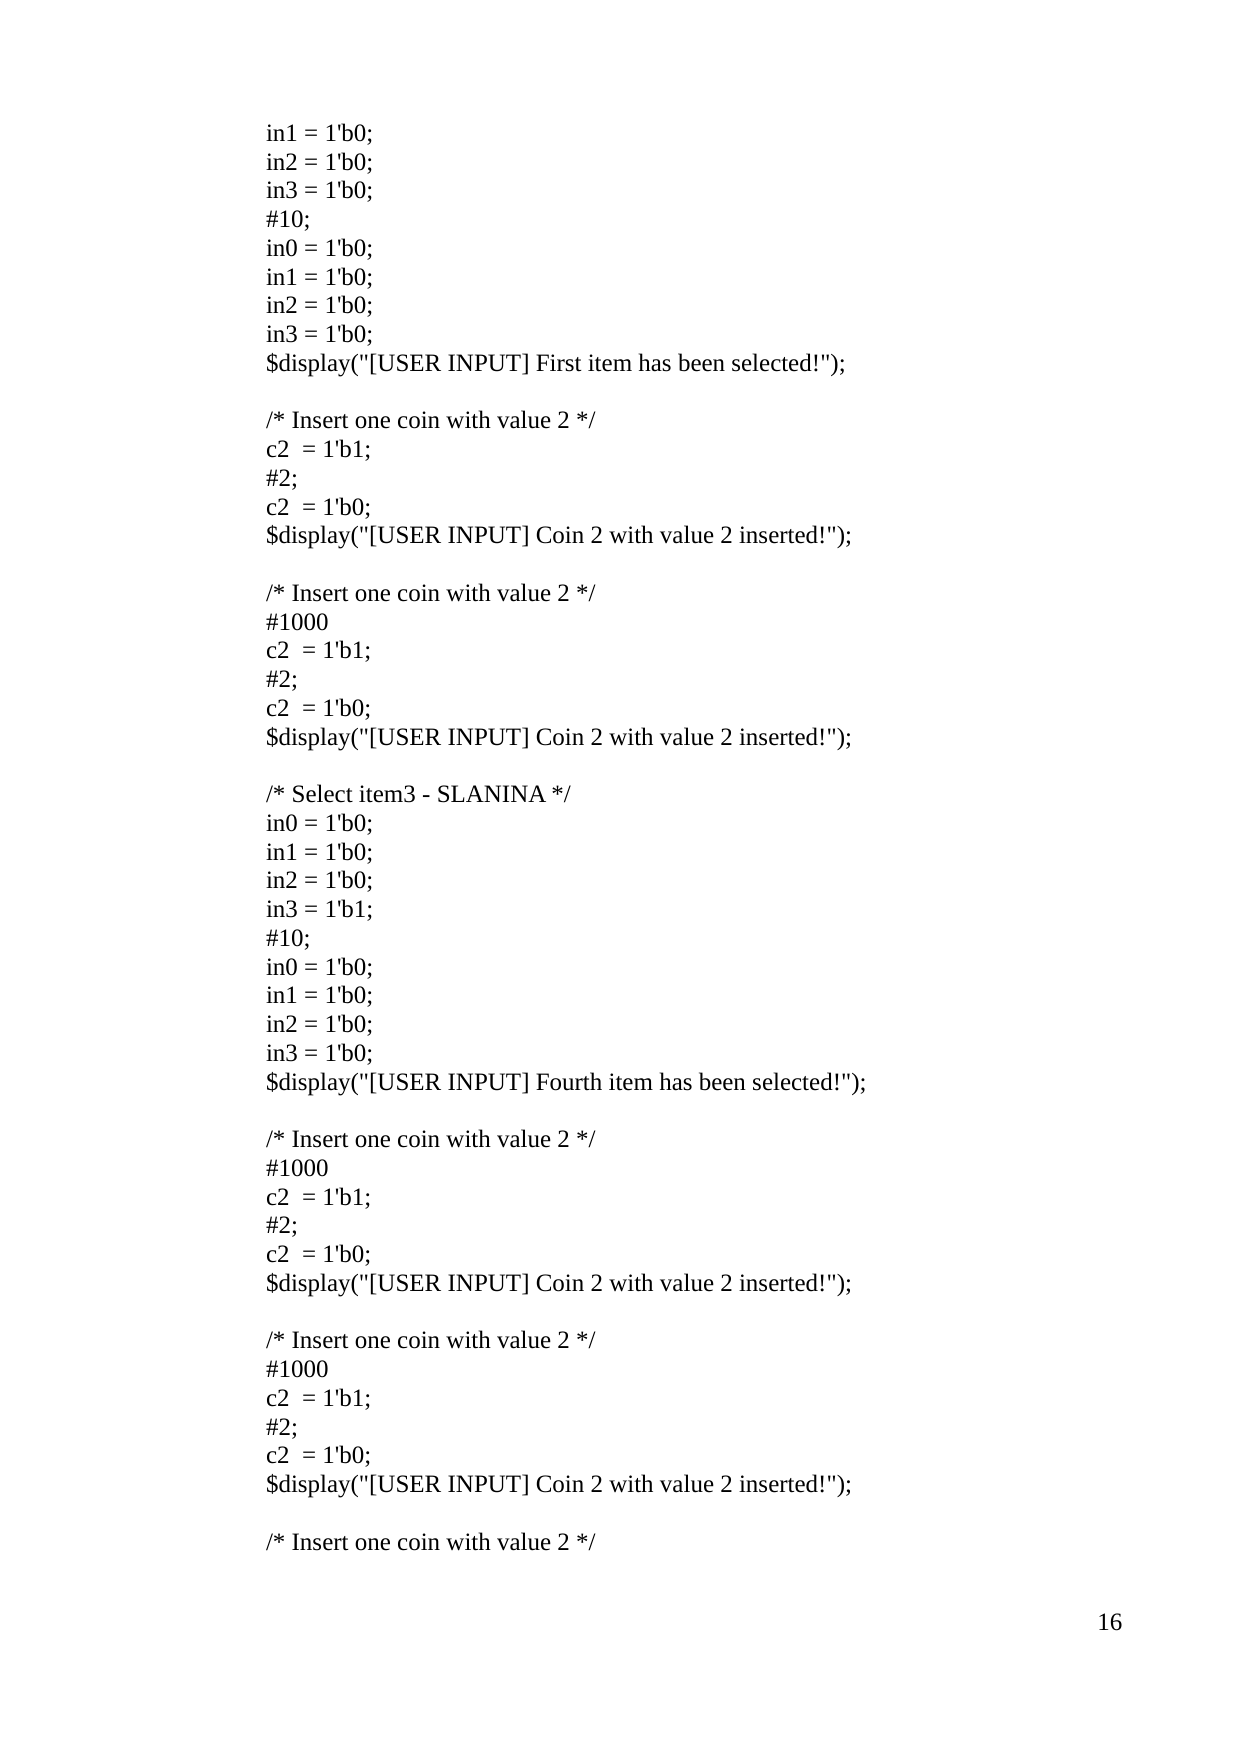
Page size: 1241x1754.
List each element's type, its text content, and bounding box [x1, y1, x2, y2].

text in2 = 1'b0; [118, 866, 1122, 894]
text #1000 [118, 607, 1122, 636]
text in3 = 1'b1; [118, 894, 1122, 923]
text $display("[USER INPUT] Coin 2 with value 2 inserted!"); [118, 1469, 1122, 1498]
text c2 = 1'b1; [118, 636, 1122, 664]
text /* Insert one coin with value 2 */ [118, 406, 1122, 434]
text in2 = 1'b0; [118, 147, 1122, 176]
text $display("[USER INPUT] Coin 2 with value 2 inserted!"); [118, 521, 1122, 549]
text #2; [118, 664, 1122, 693]
text c2 = 1'b1; [118, 434, 1122, 463]
text /* Insert one coin with value 2 */ [118, 1326, 1122, 1354]
text #2; [118, 1412, 1122, 1441]
text $display("[USER INPUT] First item has been selected!"); [118, 348, 1122, 377]
text #1000 [118, 1354, 1122, 1383]
text /* Insert one coin with value 2 */ [118, 1527, 1122, 1556]
text in3 = 1'b0; [118, 1038, 1122, 1067]
text /* Select item3 - SLANINA */ [118, 779, 1122, 808]
text #10; [118, 923, 1122, 952]
text in3 = 1'b0; [118, 319, 1122, 348]
text in3 = 1'b0; [118, 176, 1122, 204]
text $display("[USER INPUT] Coin 2 with value 2 inserted!"); [118, 1268, 1122, 1297]
text in0 = 1'b0; [118, 233, 1122, 262]
text #1000 [118, 1153, 1122, 1182]
text in1 = 1'b0; [118, 837, 1122, 866]
text c2 = 1'b0; [118, 1441, 1122, 1469]
text c2 = 1'b0; [118, 1239, 1122, 1268]
text $display("[USER INPUT] Coin 2 with value 2 inserted!"); [118, 722, 1122, 751]
text c2 = 1'b0; [118, 693, 1122, 722]
text #10; [118, 204, 1122, 233]
text in1 = 1'b0; [118, 981, 1122, 1009]
text /* Insert one coin with value 2 */ [118, 578, 1122, 607]
text in1 = 1'b0; [118, 118, 1122, 147]
text c2 = 1'b1; [118, 1182, 1122, 1211]
text in0 = 1'b0; [118, 808, 1122, 837]
text in2 = 1'b0; [118, 291, 1122, 319]
text /* Insert one coin with value 2 */ [118, 1124, 1122, 1153]
text #2; [118, 1211, 1122, 1239]
text in0 = 1'b0; [118, 952, 1122, 981]
text $display("[USER INPUT] Fourth item has been selected!"); [118, 1067, 1122, 1096]
text #2; [118, 463, 1122, 492]
text in2 = 1'b0; [118, 1009, 1122, 1038]
text c2 = 1'b1; [118, 1383, 1122, 1412]
text c2 = 1'b0; [118, 492, 1122, 521]
text in1 = 1'b0; [118, 262, 1122, 291]
